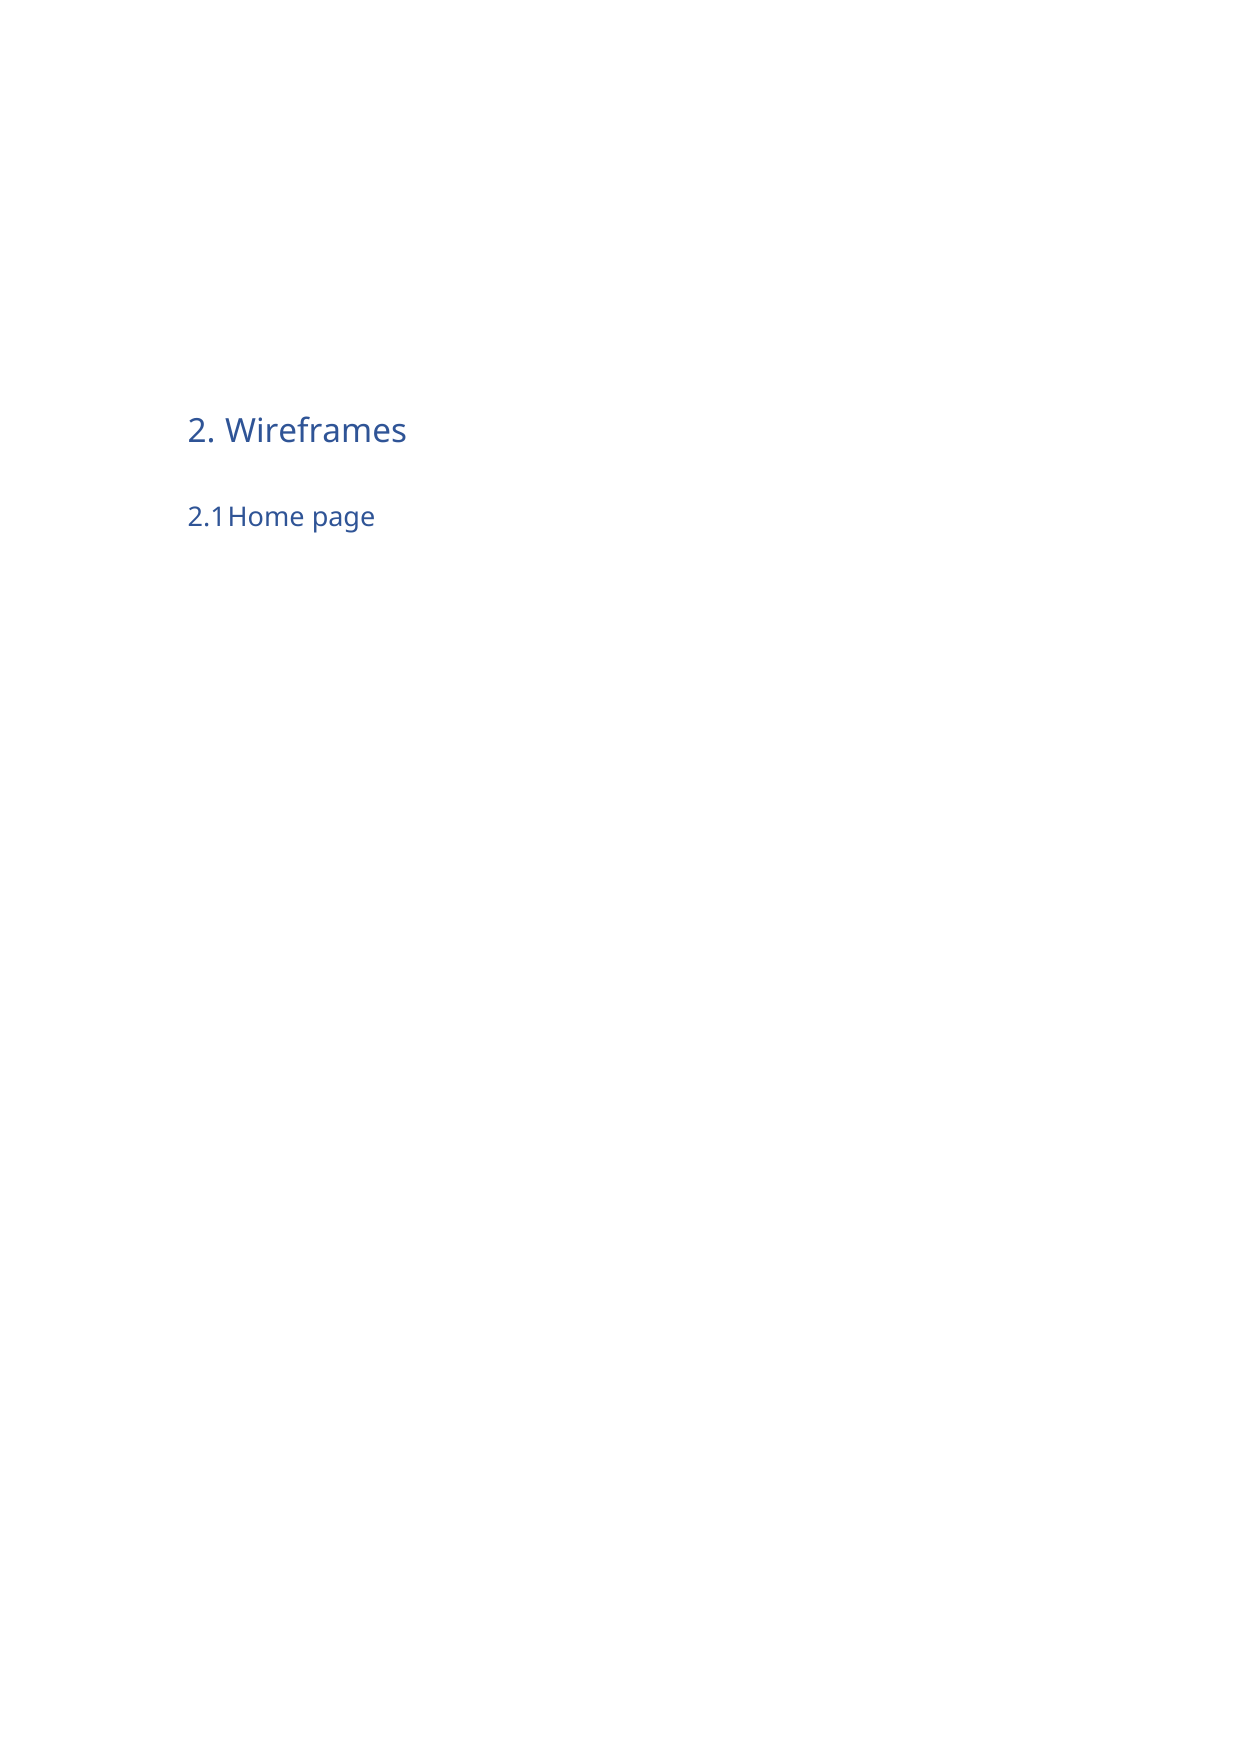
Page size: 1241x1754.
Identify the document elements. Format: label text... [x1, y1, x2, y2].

subtitle Home page [187, 497, 1090, 534]
subtitle Wireframes [187, 407, 1090, 453]
